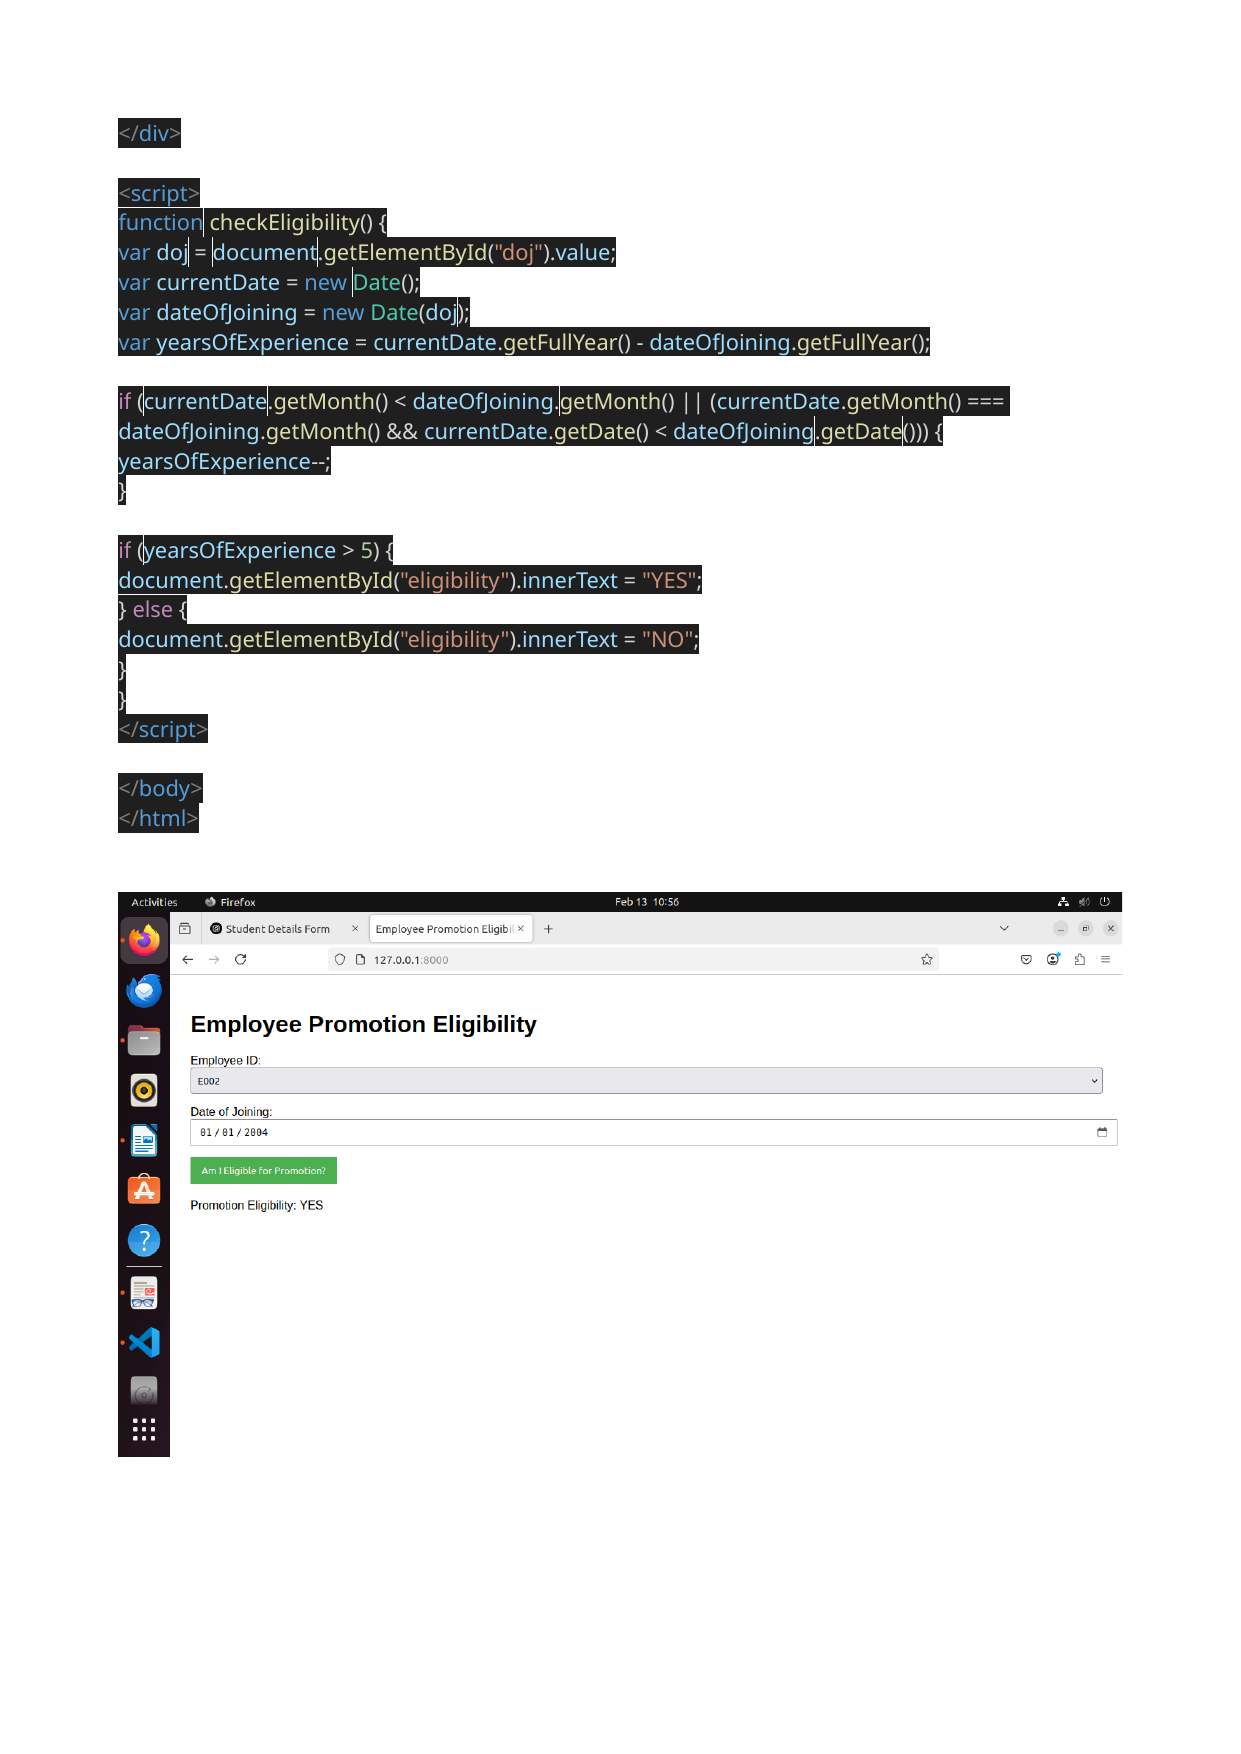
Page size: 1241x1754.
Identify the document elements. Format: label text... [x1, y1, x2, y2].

text } [118, 475, 1122, 505]
text </body> [118, 773, 1122, 803]
text document.getElementById("eligibility").innerText = "YES"; [118, 565, 1122, 594]
text <script> [118, 178, 1122, 207]
text yearsOfExperience--; [118, 446, 1122, 475]
text } else { [118, 594, 1122, 624]
text } [118, 654, 1122, 684]
text var doj = document.getElementById("doj").value; [118, 237, 1122, 267]
picture [118, 892, 1123, 1457]
text var dateOfJoining = new Date(doj); [118, 297, 1122, 327]
text var yearsOfExperience = currentDate.getFullYear() - dateOfJoining.getFullYear(); [118, 327, 1122, 356]
text if (currentDate.getMonth() < dateOfJoining.getMonth() || (currentDate.getMonth() === dateOfJoining.getMonth() && currentDate.getDate() < dateOfJoining.getDate())) { [118, 386, 1122, 446]
text } [118, 684, 1122, 714]
text </html> [118, 803, 1122, 833]
text </script> [118, 714, 1122, 743]
text var currentDate = new Date(); [118, 267, 1122, 297]
text function checkEligibility() { [118, 207, 1122, 237]
text document.getElementById("eligibility").innerText = "NO"; [118, 624, 1122, 654]
text </div> [118, 118, 1122, 148]
text if (yearsOfExperience > 5) { [118, 535, 1122, 565]
